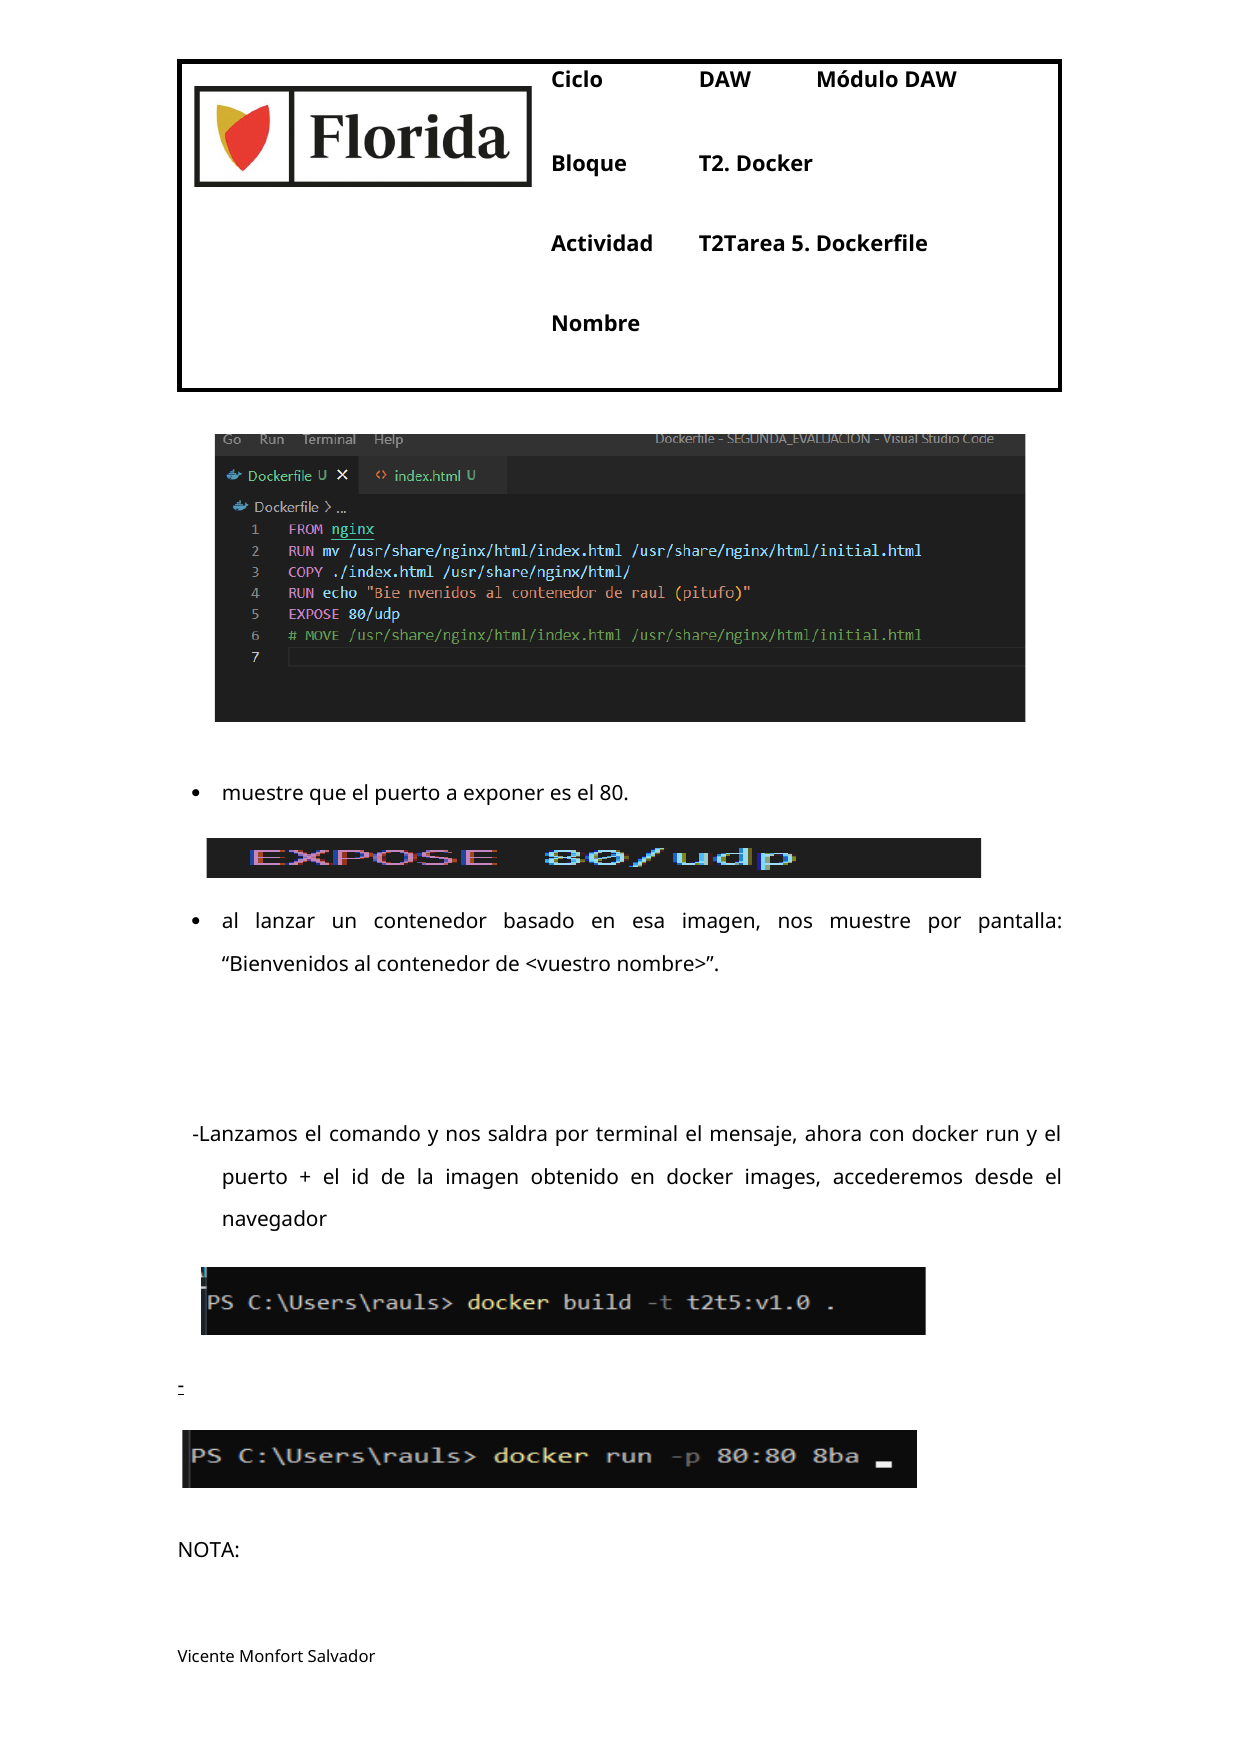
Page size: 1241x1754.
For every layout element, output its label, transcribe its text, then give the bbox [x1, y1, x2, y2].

text NOTA: [177, 1535, 1063, 1563]
list -Lanzamos el comando y nos saldra por terminal el mensaje, ahora con docker run y el puerto + el id de la imagen obtenido en docker images, accederemos desde el navegador [192, 1119, 1063, 1233]
text - [177, 1370, 1063, 1398]
picture [201, 1267, 926, 1335]
list al lanzar un contenedor basado en esa imagen, nos muestre por pantalla: “Bienvenidos al contenedor de <vuestro nombre>”. [192, 906, 1063, 977]
picture [206, 838, 982, 878]
list muestre que el puerto a exponer es el 80. [192, 778, 1063, 807]
picture [194, 86, 532, 187]
picture [182, 1430, 917, 1488]
picture [214, 434, 1026, 722]
